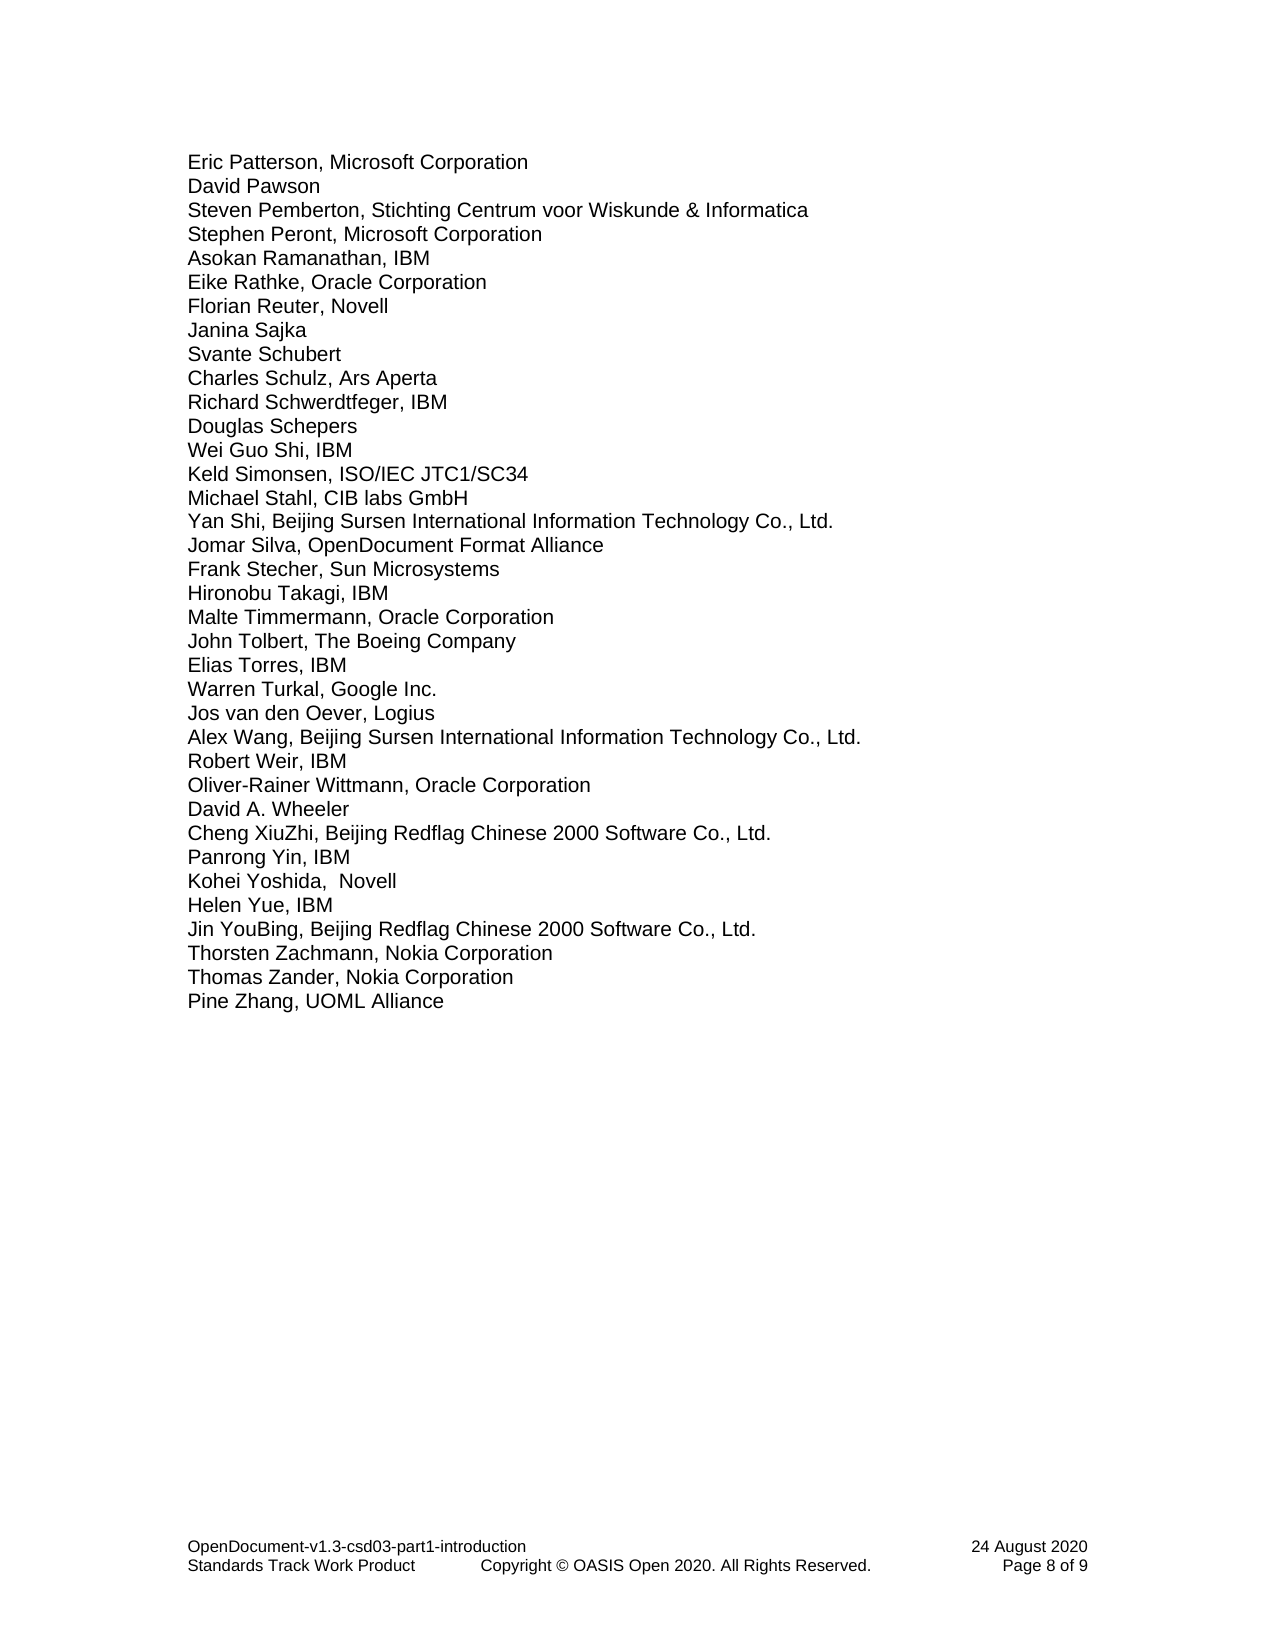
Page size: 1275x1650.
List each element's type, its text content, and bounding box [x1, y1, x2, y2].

text David Pawson [187, 174, 1088, 198]
text Frank Stecher, Sun Microsystems [187, 557, 1088, 581]
text Thomas Zander, Nokia Corporation [187, 964, 1088, 988]
text Michael Stahl, CIB labs GmbH [187, 485, 1088, 509]
text Pine Zhang, UOML Alliance [187, 988, 1088, 1012]
text Hironobu Takagi, IBM [187, 581, 1088, 605]
text Eric Patterson, Microsoft Corporation [187, 150, 1088, 174]
text Asokan Ramanathan, IBM [187, 246, 1088, 270]
text Alex Wang, Beijing Sursen International Information Technology Co., Ltd. [187, 725, 1088, 749]
text Jos van den Oever, Logius [187, 701, 1088, 725]
text John Tolbert, The Boeing Company [187, 629, 1088, 653]
text Malte Timmermann, Oracle Corporation [187, 605, 1088, 629]
text Richard Schwerdtfeger, IBM [187, 389, 1088, 413]
text Charles Schulz, Ars Aperta [187, 366, 1088, 389]
text Robert Weir, IBM [187, 749, 1088, 773]
text Steven Pemberton, Stichting Centrum voor Wiskunde & Informatica [187, 198, 1088, 222]
text Janina Sajka [187, 318, 1088, 342]
text Douglas Schepers [187, 413, 1088, 437]
text Yan Shi, Beijing Sursen International Information Technology Co., Ltd. [187, 509, 1088, 533]
text Jin YouBing, Beijing Redflag Chinese 2000 Software Co., Ltd. [187, 917, 1088, 941]
text Thorsten Zachmann, Nokia Corporation [187, 941, 1088, 964]
text Wei Guo Shi, IBM [187, 437, 1088, 461]
text Cheng XiuZhi, Beijing Redflag Chinese 2000 Software Co., Ltd. [187, 821, 1088, 845]
text Svante Schubert [187, 342, 1088, 366]
text Elias Torres, IBM [187, 653, 1088, 677]
text Panrong Yin, IBM [187, 845, 1088, 869]
text Kohei Yoshida, Novell [187, 869, 1088, 893]
text Eike Rathke, Oracle Corporation [187, 270, 1088, 294]
text David A. Wheeler [187, 797, 1088, 821]
text Stephen Peront, Microsoft Corporation [187, 222, 1088, 246]
text Florian Reuter, Novell [187, 294, 1088, 318]
text Keld Simonsen, ISO/IEC JTC1/SC34 [187, 461, 1088, 485]
text Helen Yue, IBM [187, 893, 1088, 917]
text Oliver-Rainer Wittmann, Oracle Corporation [187, 773, 1088, 797]
text Jomar Silva, OpenDocument Format Alliance [187, 533, 1088, 557]
text Warren Turkal, Google Inc. [187, 677, 1088, 701]
